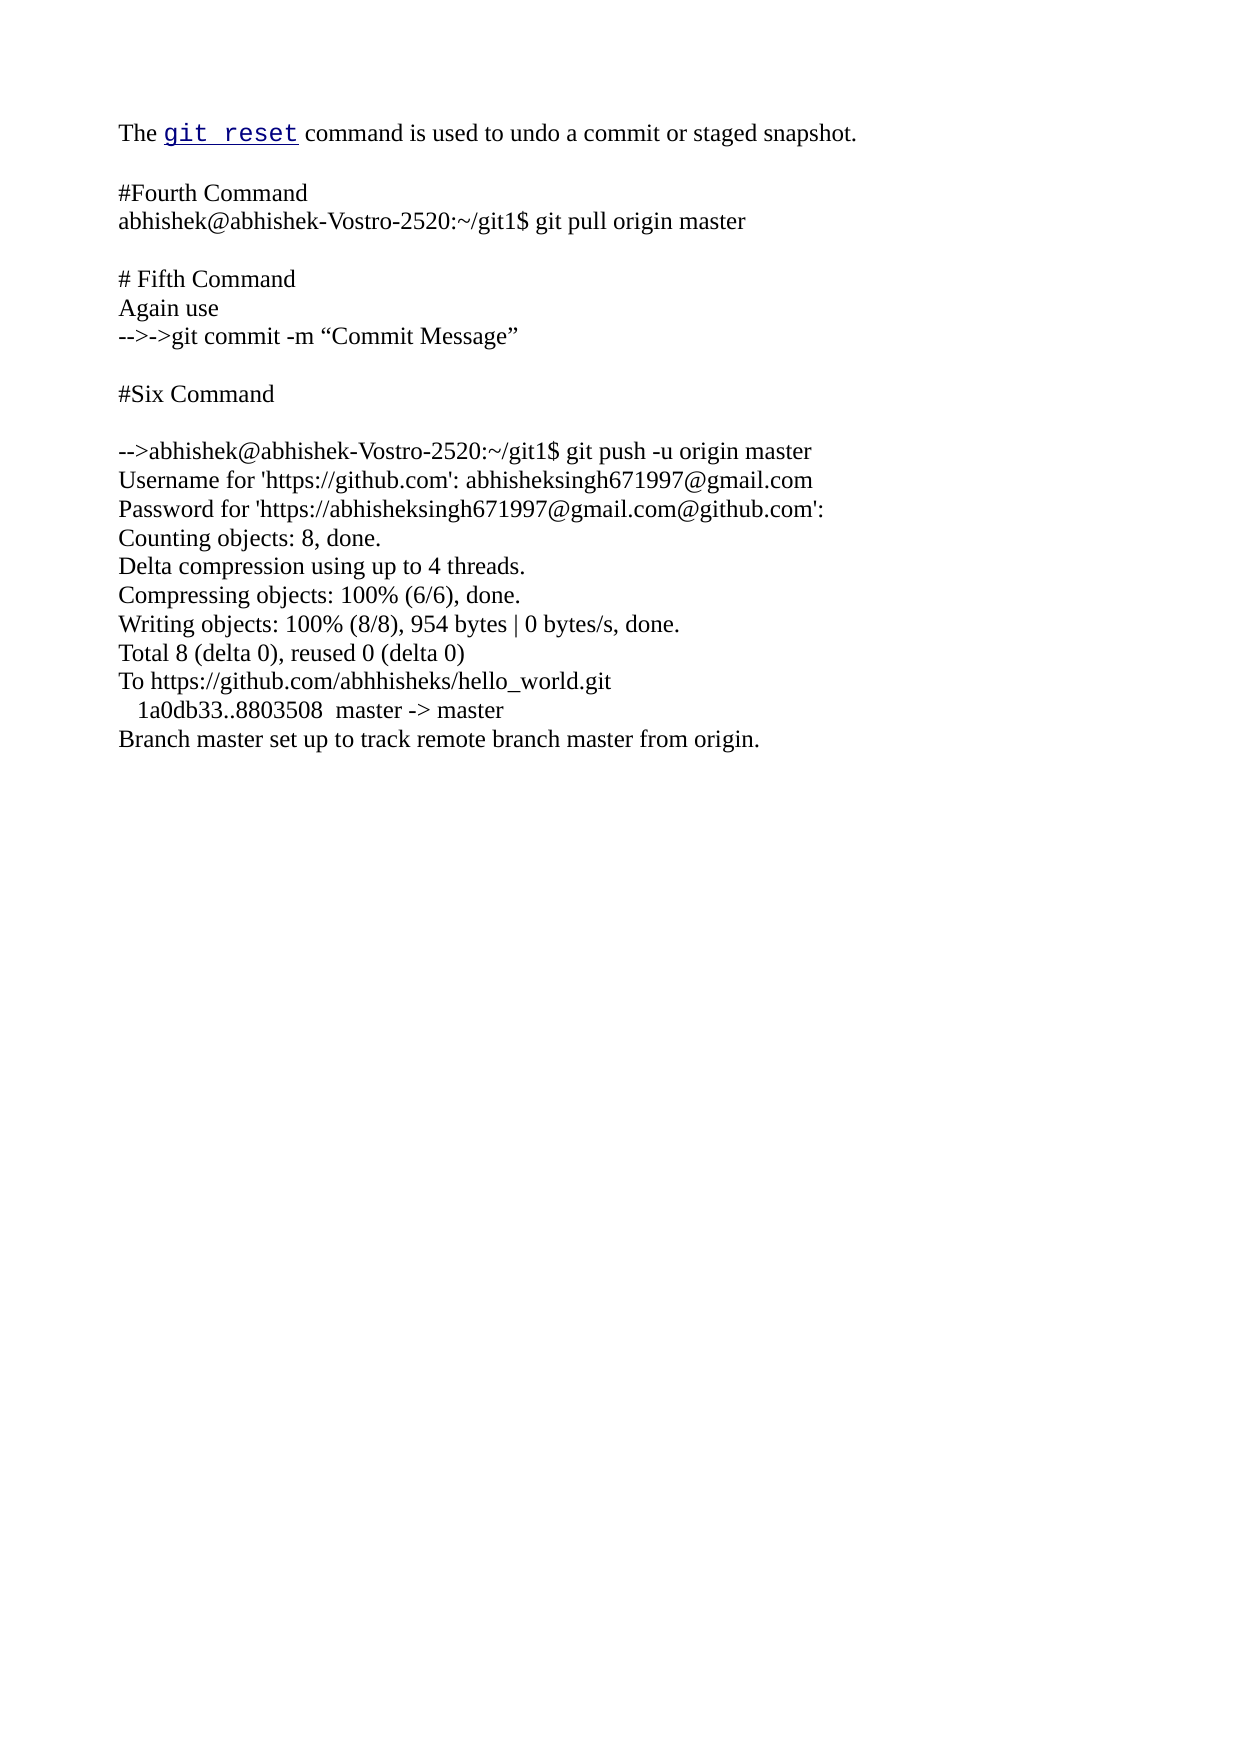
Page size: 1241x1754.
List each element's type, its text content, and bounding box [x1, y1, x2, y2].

text Compressing objects: 100% (6/6), done. [118, 580, 1122, 609]
text -->abhishek@abhishek-Vostro-2520:~/git1$ git push -u origin master [118, 436, 1122, 465]
text 1a0db33..8803508 master -> master [118, 695, 1122, 724]
text Total 8 (delta 0), reused 0 (delta 0) [118, 638, 1122, 666]
text Delta compression using up to 4 threads. [118, 551, 1122, 580]
text abhishek@abhishek-Vostro-2520:~/git1$ git pull origin master [118, 206, 1122, 235]
text To https://github.com/abhhisheks/hello_world.git [118, 666, 1122, 695]
text The git reset command is used to undo a commit or staged snapshot. [118, 118, 1122, 149]
text #Fourth Command [118, 178, 1122, 206]
text -->->git commit -m “Commit Message” [118, 321, 1122, 350]
text Branch master set up to track remote branch master from origin. [118, 724, 1122, 753]
text Username for 'https://github.com': abhisheksingh671997@gmail.com [118, 465, 1122, 494]
text Again use [118, 293, 1122, 321]
text #Six Command [118, 379, 1122, 408]
text Counting objects: 8, done. [118, 523, 1122, 551]
text # Fifth Command [118, 264, 1122, 293]
text Password for 'https://abhisheksingh671997@gmail.com@github.com': [118, 494, 1122, 523]
text Writing objects: 100% (8/8), 954 bytes | 0 bytes/s, done. [118, 609, 1122, 638]
